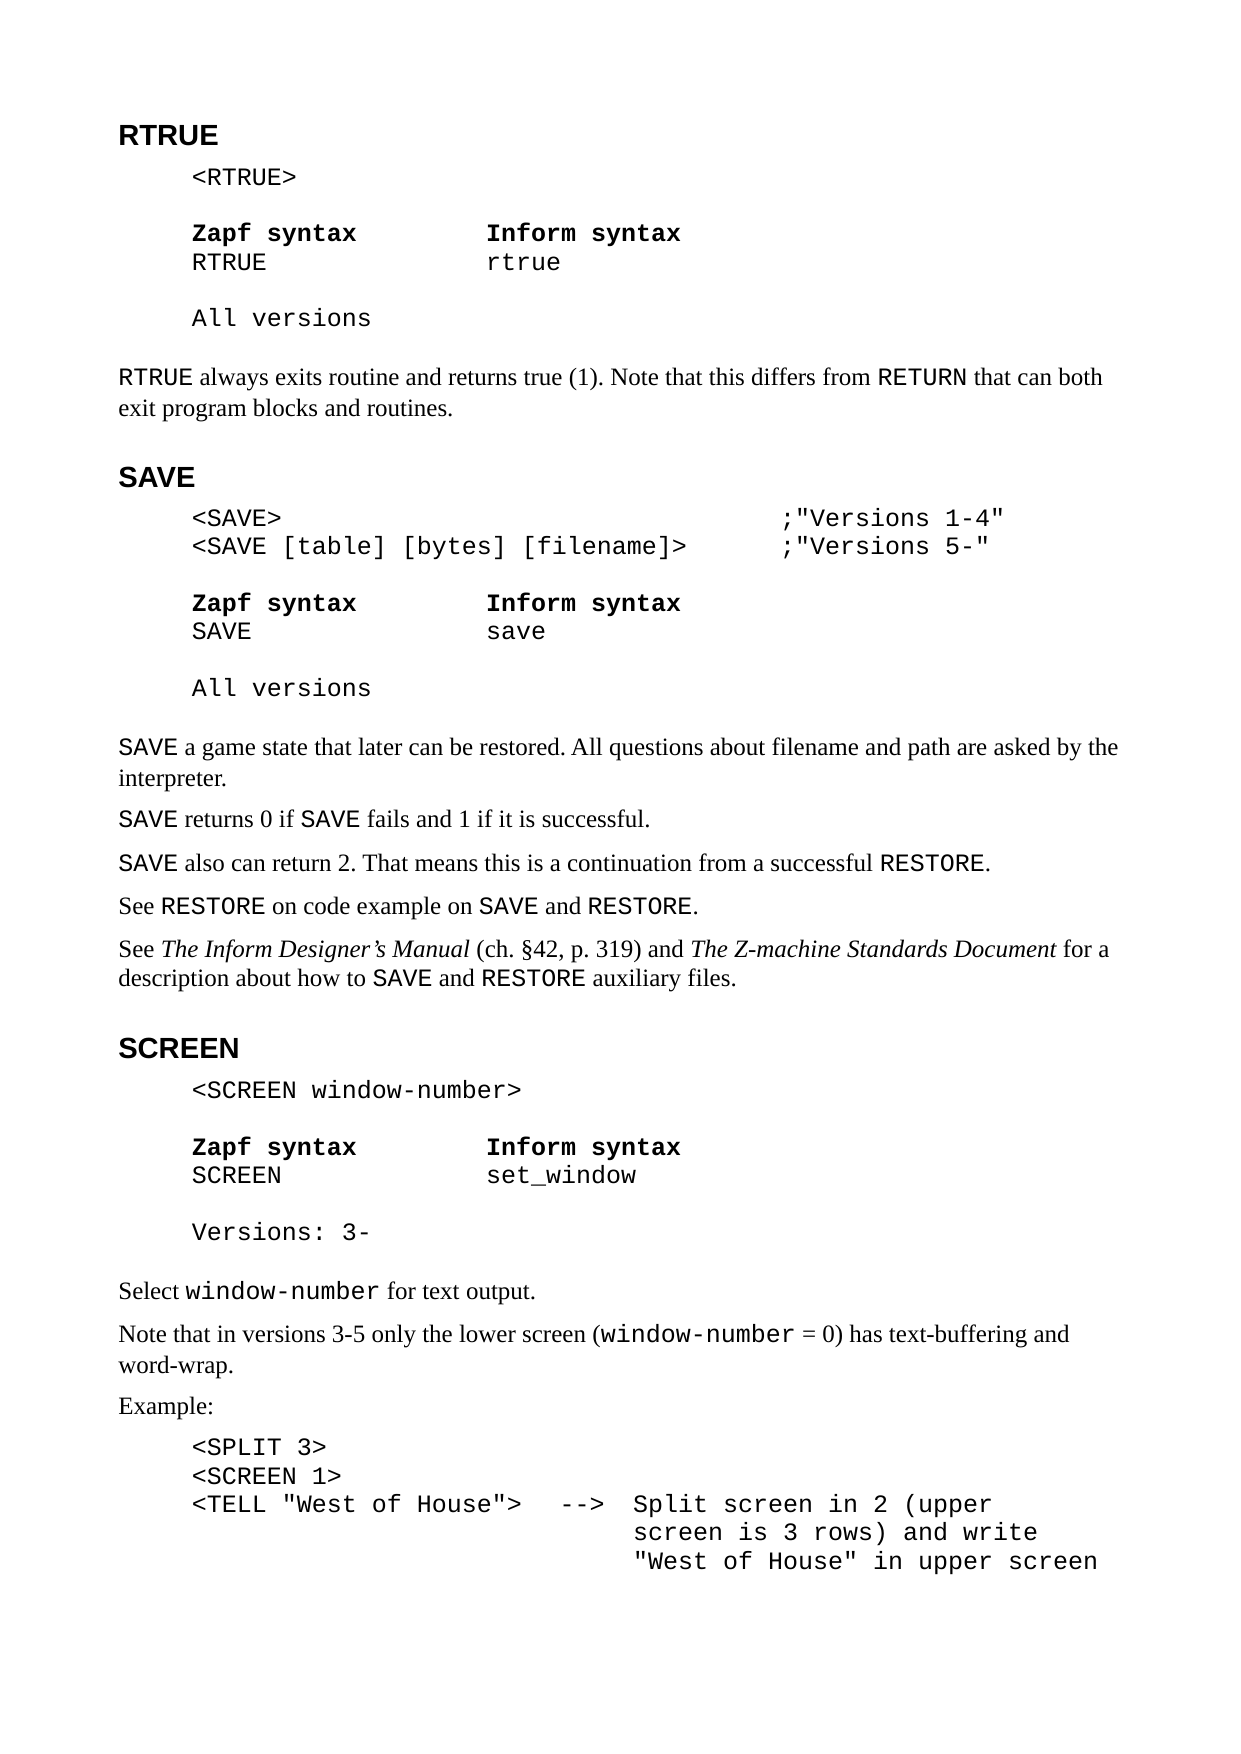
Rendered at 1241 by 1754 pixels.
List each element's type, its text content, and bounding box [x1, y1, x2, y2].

text <SPLIT 3> <SCREEN 1> <TELL "West of House"> --> Split screen in 2 (upper screen is 3 rows) and write "West of House" in upper screen [118, 1432, 1122, 1577]
text <SCREEN window-number> [192, 1077, 1122, 1106]
text Zapf syntax Inform syntax [192, 221, 1122, 249]
text Zapf syntax Inform syntax [192, 591, 1122, 619]
text All versions [192, 676, 1122, 704]
text SCREEN set_window [192, 1162, 1122, 1191]
text SAVE also can return 2. That means this is a continuation from a successful RESTORE. [118, 848, 1122, 878]
subtitle RTRUE [118, 118, 1122, 152]
text Select window-number for text output. [118, 1276, 1122, 1307]
text Note that in versions 3-5 only the lower screen (window-number = 0) has text-buffering and word-wrap. [118, 1319, 1122, 1379]
text RTRUE rtrue [192, 249, 1122, 277]
subtitle SCREEN [118, 1031, 1122, 1065]
text All versions [192, 306, 1122, 334]
subtitle SAVE [118, 459, 1122, 493]
text See The Inform Designer’s Manual (ch. §42, p. 319) and The Z-machine Standards Document for a description about how to SAVE and RESTORE auxiliary files. [118, 934, 1122, 994]
text <RTRUE> [192, 164, 1122, 192]
text SAVE save [192, 619, 1122, 647]
text Versions: 3- [192, 1219, 1122, 1247]
text Zapf syntax Inform syntax [192, 1134, 1122, 1162]
text RTRUE always exits routine and returns true (1). Note that this differs from RETURN that can both exit program blocks and routines. [118, 362, 1122, 422]
text SAVE a game state that later can be restored. All questions about filename and path are asked by the interpreter. [118, 732, 1122, 792]
text SAVE returns 0 if SAVE fails and 1 if it is successful. [118, 804, 1122, 835]
text Example: [118, 1391, 1122, 1420]
text <SAVE> ;"Versions 1-4" <SAVE [table] [bytes] [filename]> ;"Versions 5-" [192, 506, 1122, 562]
text See RESTORE on code example on SAVE and RESTORE. [118, 891, 1122, 922]
